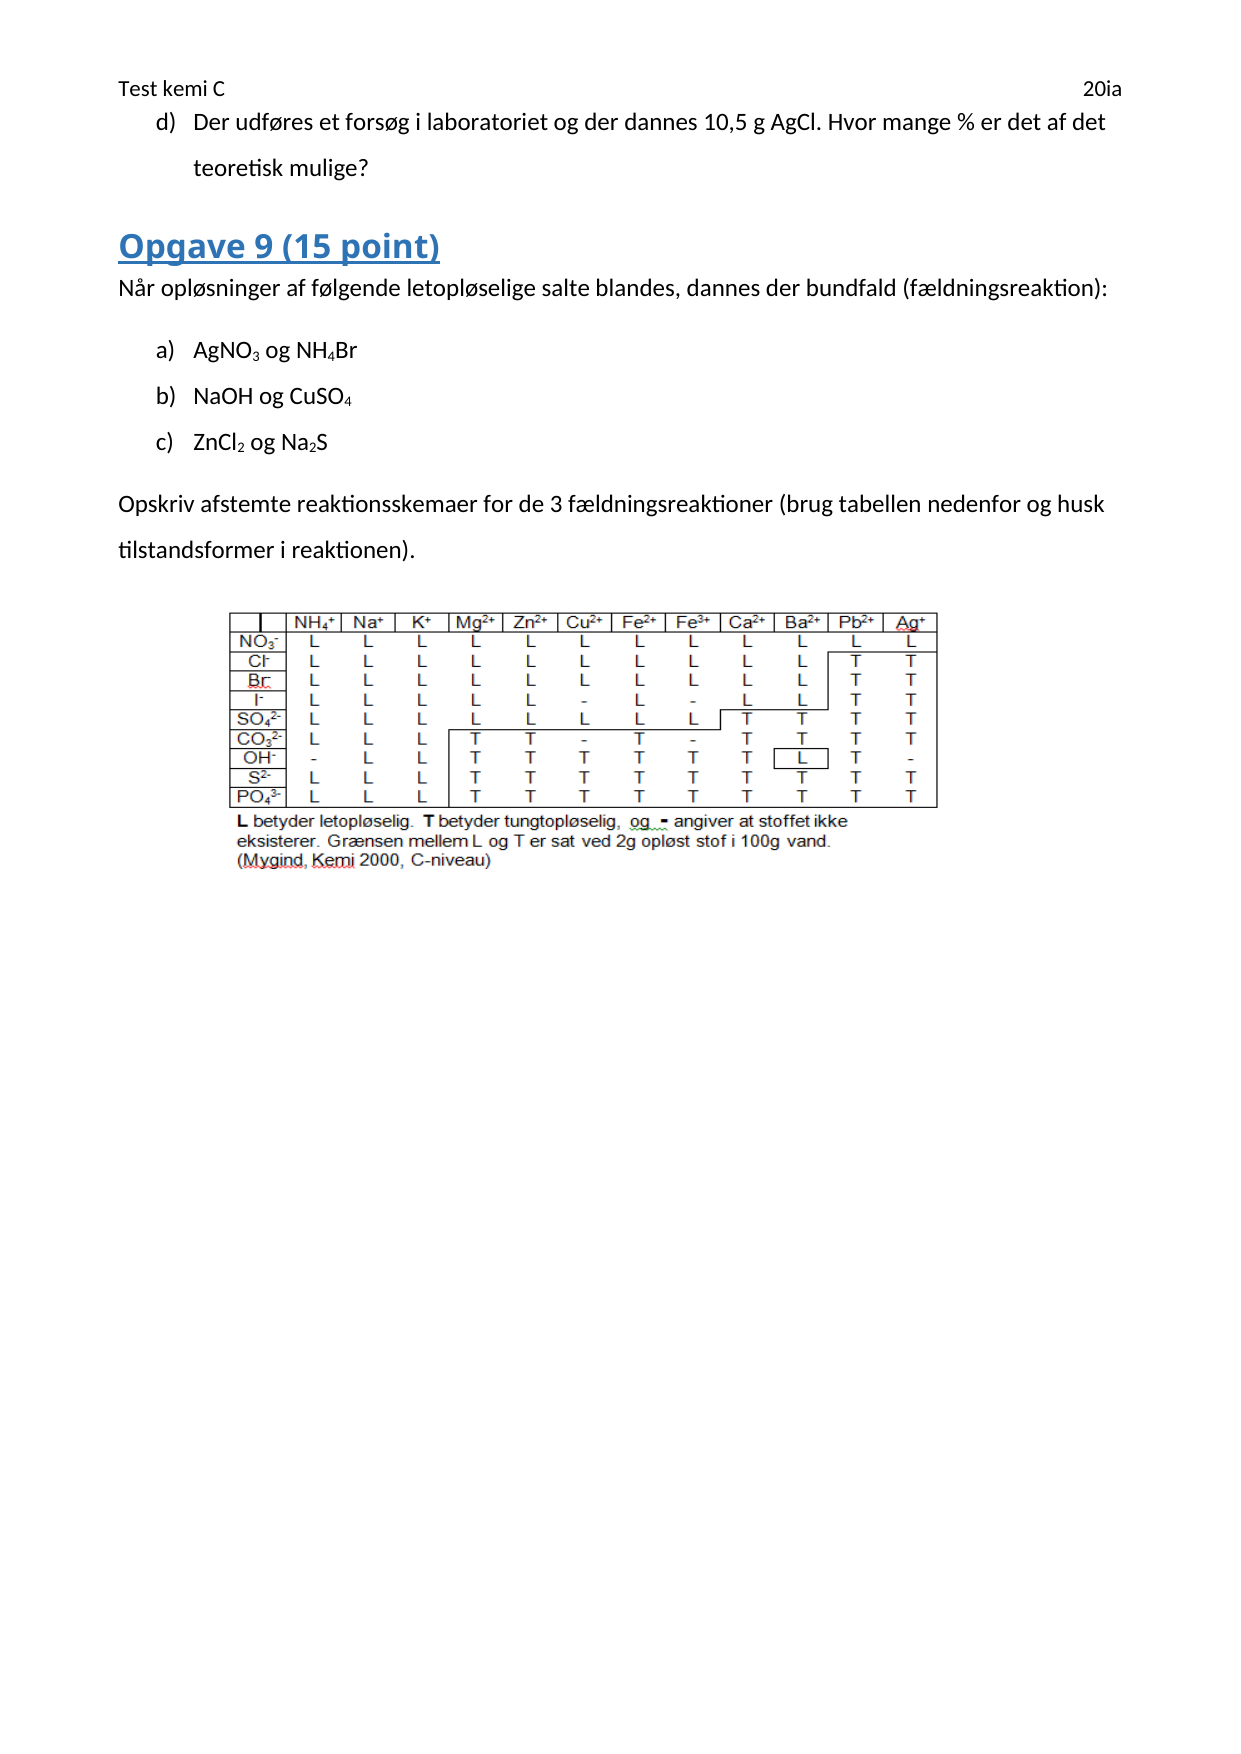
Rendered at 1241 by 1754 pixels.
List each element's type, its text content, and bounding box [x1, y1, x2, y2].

text Opskriv afstemte reaktionsskemaer for de 3 fældningsreaktioner (brug tabellen nedenfor og husk tilstandsformer i reaktionen). [118, 488, 1122, 564]
subtitle Opgave 9 (15 point) [118, 223, 1122, 268]
list Der udføres et forsøg i laboratoriet og der dannes 10,5 g AgCl. Hvor mange % er det af det teoretisk mulige? [156, 106, 1122, 183]
text Når opløsninger af følgende letopløselige salte blandes, dannes der bundfald (fældningsreaktion): [118, 272, 1122, 302]
picture [118, 596, 969, 909]
list NaOH og CuSO4 [156, 380, 1122, 410]
list ZnCl2 og Na2S [156, 426, 1122, 456]
list AgNO3 og NH4Br [156, 334, 1122, 365]
